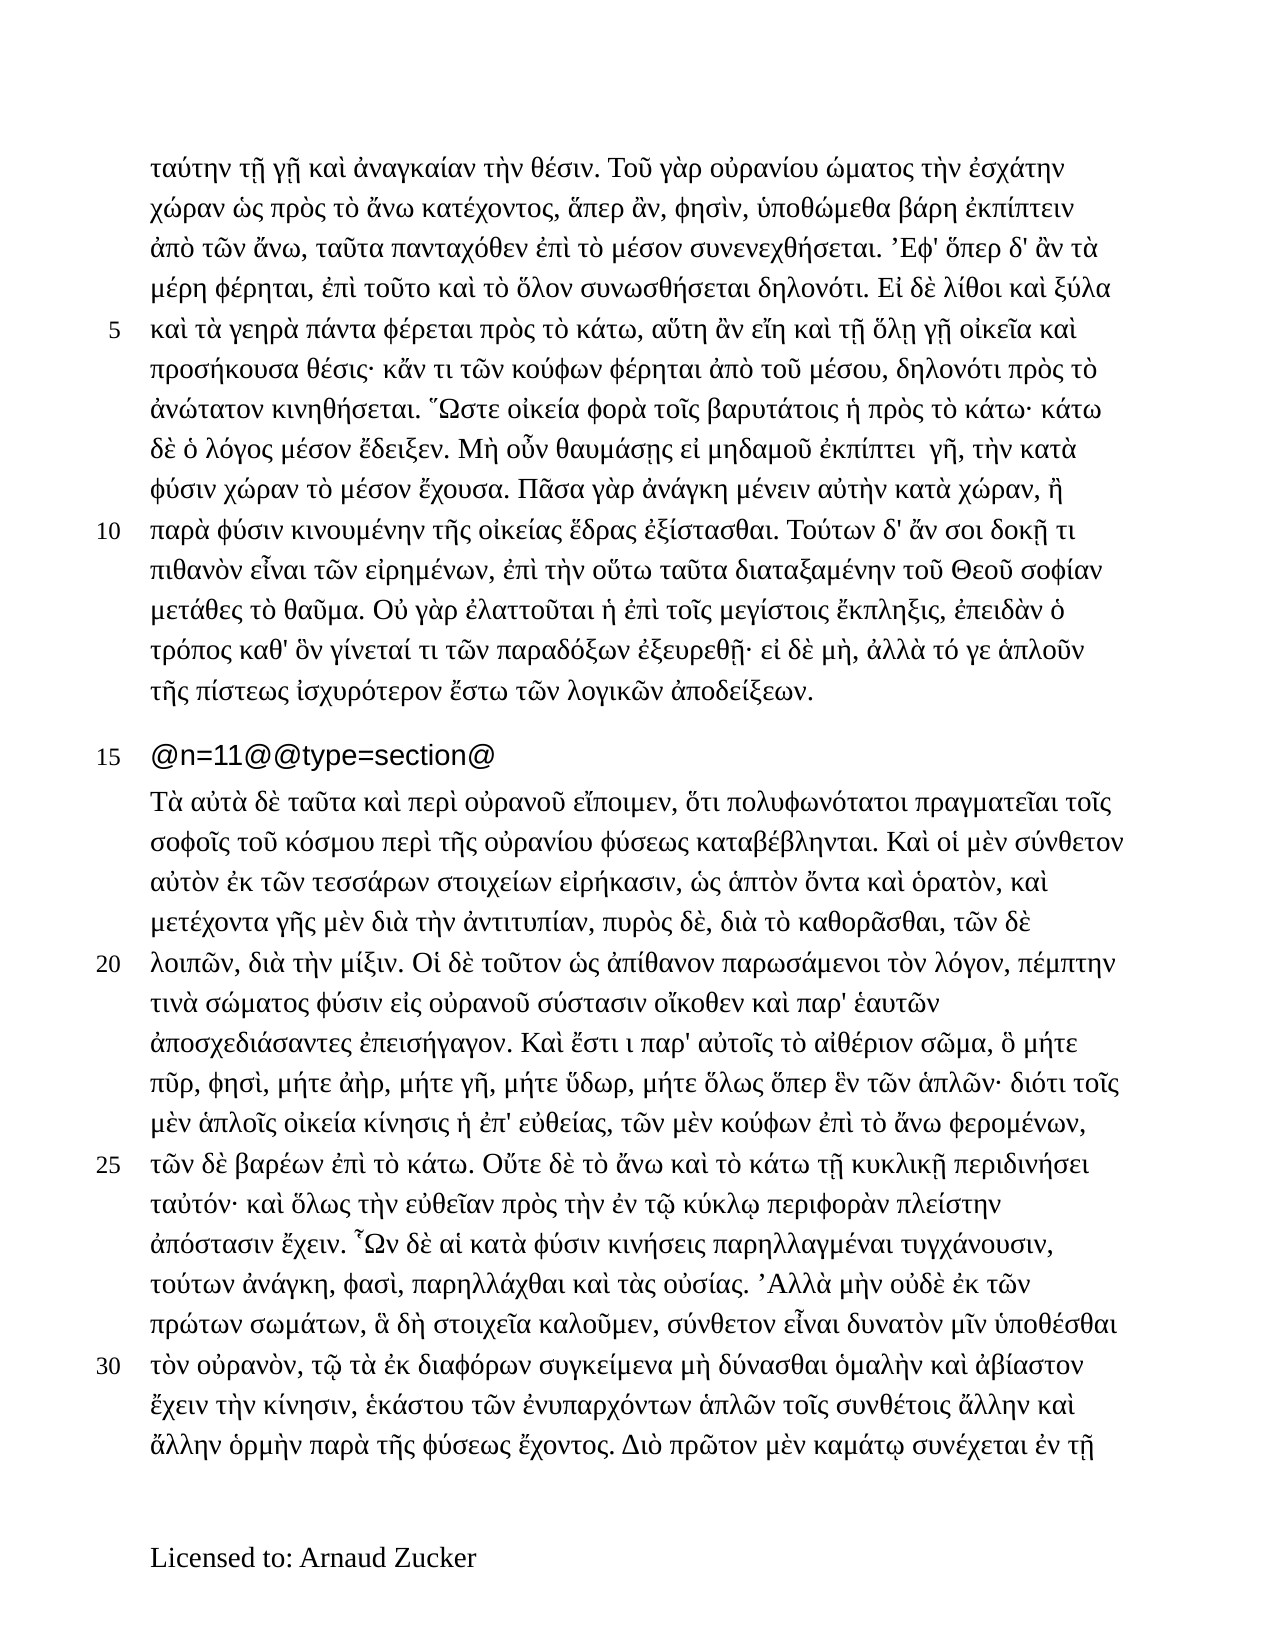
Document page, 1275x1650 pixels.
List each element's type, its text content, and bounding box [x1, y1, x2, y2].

subtitle @n=11@@type=section@ [150, 738, 1125, 771]
text ταύτην τῇ γῇ καὶ ἀναγκαίαν τὴν θέσιν. Τοῦ γὰρ οὐρανίου ώματος τὴν ἐσχάτην χώραν ὡς πρὸς τὸ ἄνω κατέχοντος, ἅπερ ἂν, ϕησὶν, ὑποθώμεθα βάρη ἐκπίπτειν ἀπὸ τῶν ἄνω, ταῦτα πανταχόθεν ἐπὶ τὸ μέσον συνενεχθήσεται. ’Εϕ' ὅπερ δ' ἂν τὰ μέρη ϕέρηται, ἐπὶ τοῦτο καὶ τὸ ὅλον συνωσθήσεται δηλονότι. Εἰ δὲ λίθοι καὶ ξύλα καὶ τὰ γεηρὰ πάντα ϕέρεται πρὸς τὸ κάτω, αὕτη ἂν εἴη καὶ τῇ ὅλῃ γῇ οἰκεῖα καὶ προσήκουσα θέσις· κἄν τι τῶν κούϕων ϕέρηται ἀπὸ τοῦ μέσου, δηλονότι πρὸς τὸ ἀνώτατον κινηθήσεται. ῞Ωστε οἰκεία ϕορὰ τοῖς βαρυτάτοις ἡ πρὸς τὸ κάτω· κάτω δὲ ὁ λόγος μέσον ἔδειξεν. Μὴ οὖν θαυμάσῃς εἰ μηδαμοῦ ἐκπίπτει γῆ, τὴν κατὰ ϕύσιν χώραν τὸ μέσον ἔχουσα. Πᾶσα γὰρ ἀνάγκη μένειν αὐτὴν κατὰ χώραν, ἢ παρὰ ϕύσιν κινουμένην τῆς οἰκείας ἕδρας ἐξίστασθαι. Τούτων δ' ἄν σοι δοκῇ τι πιθανὸν εἶναι τῶν εἰρημένων, ἐπὶ τὴν οὕτω ταῦτα διαταξαμένην τοῦ Θεοῦ σοϕίαν μετάθες τὸ θαῦμα. Οὐ γὰρ ἐλαττοῦται ἡ ἐπὶ τοῖς μεγίστοις ἔκπληξις, ἐπειδὰν ὁ τρόπος καθ' ὃν γίνεταί τι τῶν παραδόξων ἐξευρεθῇ· εἰ δὲ μὴ, ἀλλὰ τό γε ἁπλοῦν τῆς πίστεως ἰσχυρότερον ἔστω τῶν λογικῶν ἀποδείξεων. [150, 150, 1125, 706]
text Τὰ αὐτὰ δὲ ταῦτα καὶ περὶ οὐρανοῦ εἴποιμεν, ὅτι πολυϕωνότατοι πραγματεῖαι τοῖς σοϕοῖς τοῦ κόσμου περὶ τῆς οὐρανίου ϕύσεως καταβέβληνται. Καὶ οἱ μὲν σύνθετον αὐτὸν ἐκ τῶν τεσσάρων στοιχείων εἰρήκασιν, ὡς ἁπτὸν ὄντα καὶ ὁρατὸν, καὶ μετέχοντα γῆς μὲν διὰ τὴν ἀντιτυπίαν, πυρὸς δὲ, διὰ τὸ καθορᾶσθαι, τῶν δὲ λοιπῶν, διὰ τὴν μίξιν. Οἱ δὲ τοῦτον ὡς ἀπίθανον παρωσάμενοι τὸν λόγον, πέμπτην τινὰ σώματος ϕύσιν εἰς οὐρανοῦ σύστασιν οἴκοθεν καὶ παρ' ἑαυτῶν ἀποσχεδιάσαντες ἐπεισήγαγον. Καὶ ἔστι ι παρ' αὐτοῖς τὸ αἰθέριον σῶμα, ὃ μήτε πῦρ, ϕησὶ, μήτε ἀὴρ, μήτε γῆ, μήτε ὕδωρ, μήτε ὅλως ὅπερ ἓν τῶν ἁπλῶν· διότι τοῖς μὲν ἁπλοῖς οἰκεία κίνησις ἡ ἐπ' εὐθείας, τῶν μὲν κούϕων ἐπὶ τὸ ἄνω ϕερομένων, τῶν δὲ βαρέων ἐπὶ τὸ κάτω. Οὔτε δὲ τὸ ἄνω καὶ τὸ κάτω τῇ κυκλικῇ περιδινήσει ταὐτόν· καὶ ὅλως τὴν εὐθεῖαν πρὸς τὴν ἐν τῷ κύκλῳ περιϕορὰν πλείστην ἀπόστασιν ἔχειν. ῟Ων δὲ αἱ κατὰ ϕύσιν κινήσεις παρηλλαγμέναι τυγχάνουσιν, τούτων ἀνάγκη, ϕασὶ, παρηλλάχθαι καὶ τὰς οὐσίας. ’Αλλὰ μὴν οὐδὲ ἐκ τῶν πρώτων σωμάτων, ἃ δὴ στοιχεῖα καλοῦμεν, σύνθετον εἶναι δυνατὸν μῖν ὑποθέσθαι τὸν οὐρανὸν, τῷ τὰ ἐκ διαϕόρων συγκείμενα μὴ δύνασθαι ὁμαλὴν καὶ ἀβίαστον ἔχειν τὴν κίνησιν, ἑκάστου τῶν ἐνυπαρχόντων ἁπλῶν τοῖς συνθέτοις ἄλλην καὶ ἄλλην ὁρμὴν παρὰ τῆς ϕύσεως ἔχοντος. Διὸ πρῶτον μὲν καμάτῳ συνέχεται ἐν τῇ [150, 784, 1125, 1461]
